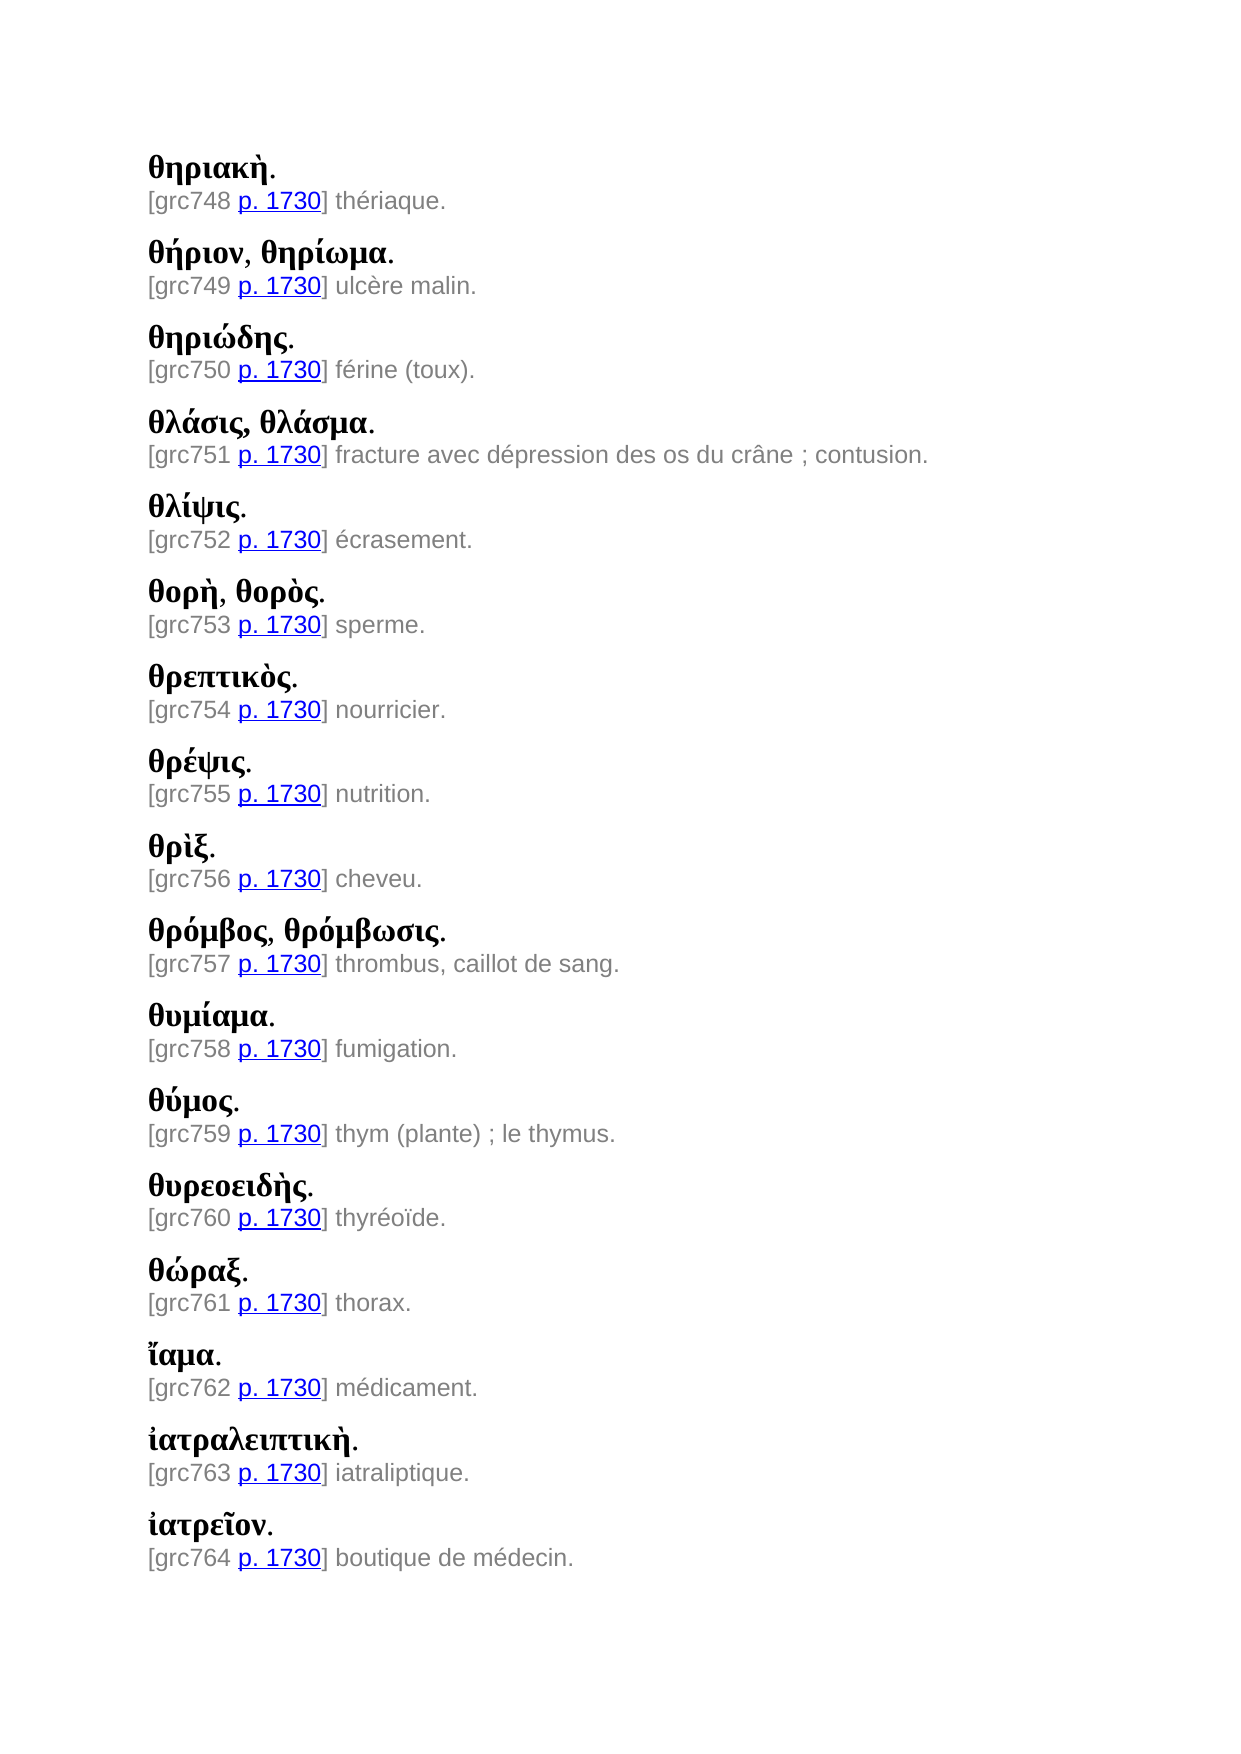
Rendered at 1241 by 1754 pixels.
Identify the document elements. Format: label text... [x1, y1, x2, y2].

text [grc754 p. 1730] nourricier. [148, 695, 1093, 723]
text ἴαμα. [148, 1335, 1093, 1373]
text [grc760 p. 1730] thyréoïde. [148, 1203, 1093, 1232]
text [grc764 p. 1730] boutique de médecin. [148, 1543, 1093, 1571]
text [grc759 p. 1730] thym (plante) ; le thymus. [148, 1119, 1093, 1147]
text [grc750 p. 1730] férine (toux). [148, 356, 1093, 384]
text [grc752 p. 1730] écrasement. [148, 525, 1093, 554]
text [grc758 p. 1730] fumigation. [148, 1034, 1093, 1063]
text θρόμβος, θρόμβωσις. [148, 911, 1093, 949]
text θλάσις, θλάσμα. [148, 402, 1093, 440]
text [grc749 p. 1730] ulcère malin. [148, 271, 1093, 299]
text θρὶξ. [148, 826, 1093, 864]
text ἰατραλειπτικὴ. [148, 1419, 1093, 1458]
text [grc761 p. 1730] thorax. [148, 1288, 1093, 1317]
text θυμίαμα. [148, 996, 1093, 1034]
text [grc756 p. 1730] cheveu. [148, 864, 1093, 893]
text θώραξ. [148, 1250, 1093, 1288]
text θηριώδης. [148, 317, 1093, 356]
text [grc753 p. 1730] sperme. [148, 610, 1093, 639]
text [grc762 p. 1730] médicament. [148, 1373, 1093, 1402]
text θλίψις. [148, 487, 1093, 525]
text [grc755 p. 1730] nutrition. [148, 779, 1093, 808]
text θορὴ, θορὸς. [148, 572, 1093, 610]
text [grc748 p. 1730] thériaque. [148, 186, 1093, 215]
text θρεπτικὸς. [148, 656, 1093, 695]
text ἰατρεῖον. [148, 1504, 1093, 1543]
text θηριακὴ. [148, 148, 1093, 186]
text [grc763 p. 1730] iatraliptique. [148, 1458, 1093, 1487]
text θήριον, θηρίωμα. [148, 232, 1093, 271]
text θρέψις. [148, 741, 1093, 779]
text [grc757 p. 1730] thrombus, caillot de sang. [148, 949, 1093, 978]
text [grc751 p. 1730] fracture avec dépression des os du crâne ; contusion. [148, 440, 1093, 469]
text θύμος. [148, 1080, 1093, 1119]
text θυρεοειδὴς. [148, 1165, 1093, 1203]
